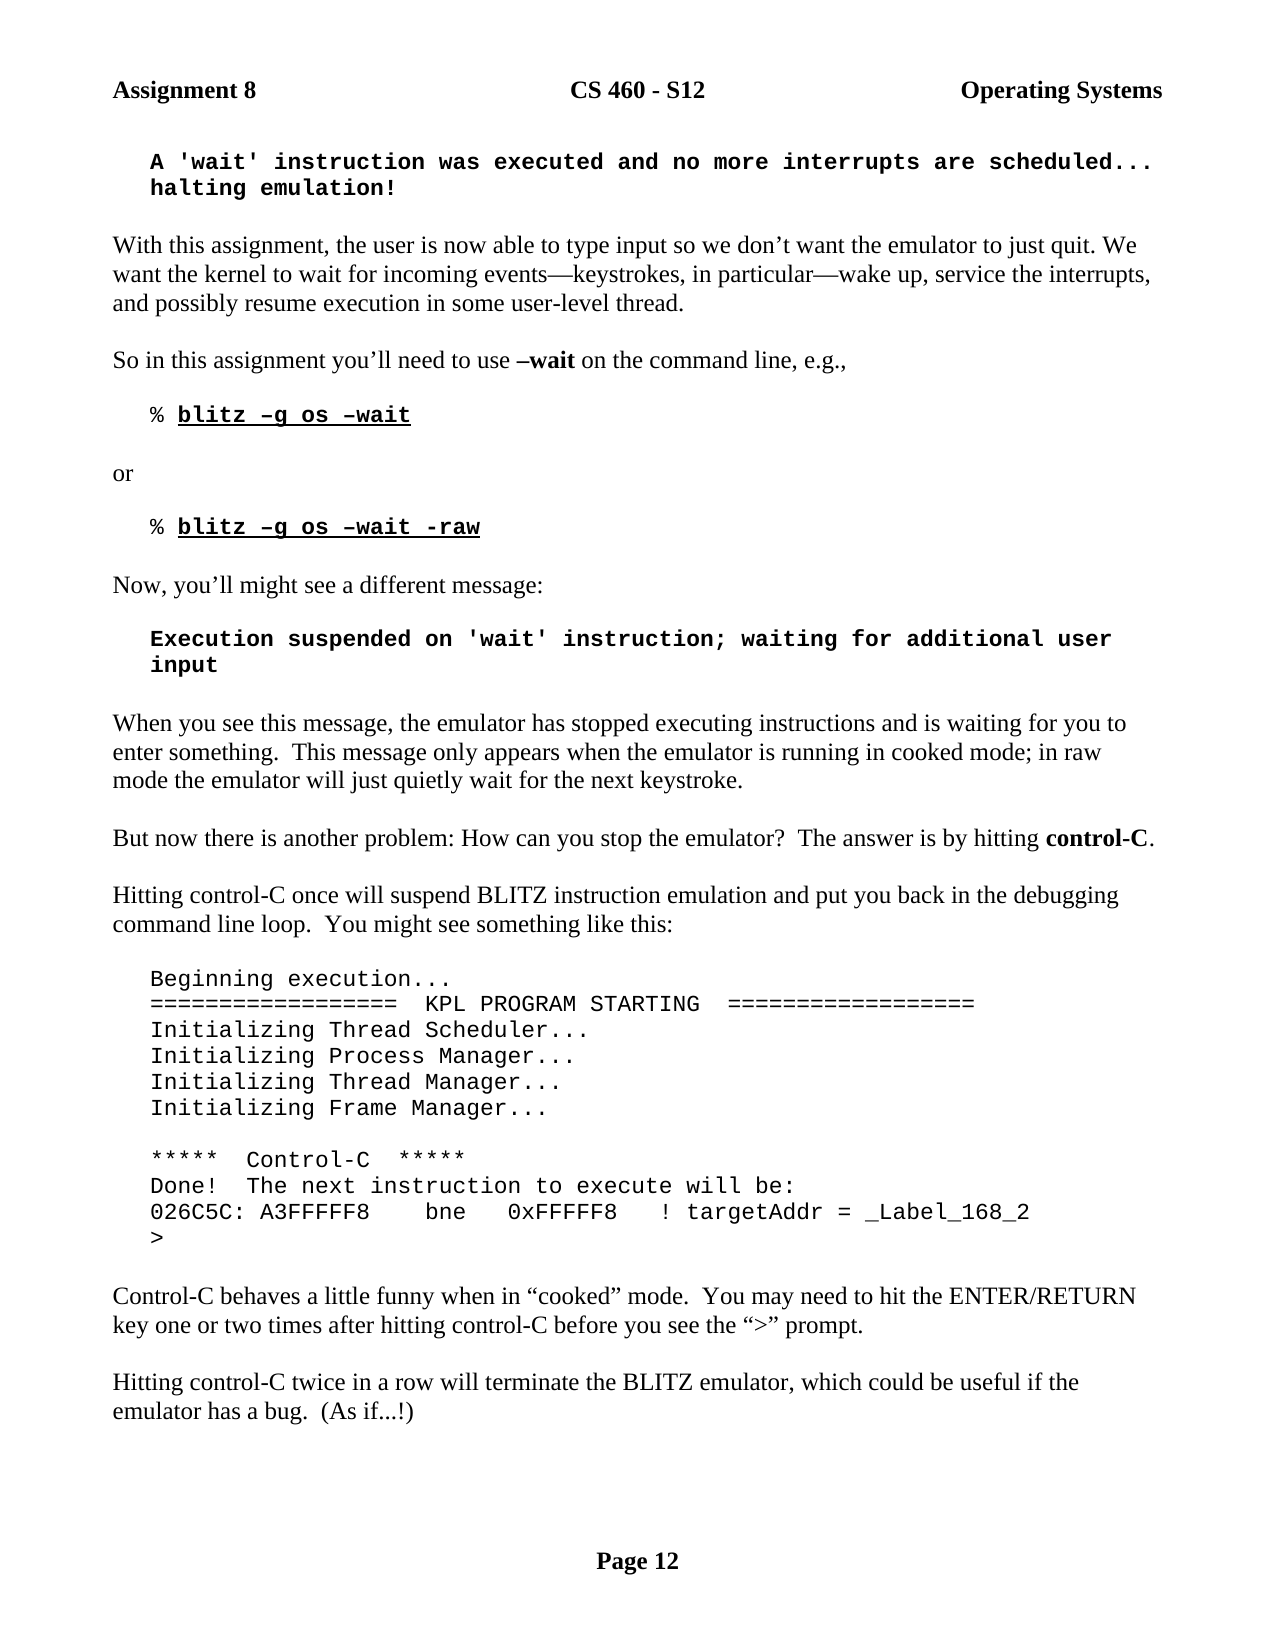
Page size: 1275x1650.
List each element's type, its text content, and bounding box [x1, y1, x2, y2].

text Beginning execution... [150, 967, 1162, 993]
text Hitting control-C once will suspend BLITZ instruction emulation and put you back in the debugging command line loop. You might see something like this: [112, 881, 1162, 938]
text So in this assignment you’ll need to use –wait on the command line, e.g., [112, 346, 1162, 374]
text or [112, 458, 1162, 487]
text A 'wait' instruction was executed and no more interrupts are scheduled... halting emulation! [150, 150, 1162, 202]
text > [150, 1226, 1162, 1252]
text Control-C behaves a little funny when in “cooked” mode. You may need to hit the ENTER/RETURN key one or two times after hitting control-C before you see the “>” prompt. [112, 1281, 1162, 1338]
text Now, you’ll might see a different message: [112, 570, 1162, 599]
text % blitz –g os –wait -raw [150, 515, 1162, 541]
text When you see this message, the emulator has stopped executing instructions and is waiting for you to enter something. This message only appears when the emulator is running in cooked mode; in raw mode the emulator will just quietly wait for the next keystroke. [112, 708, 1162, 794]
text Done! The next instruction to execute will be: [150, 1174, 1162, 1200]
text Execution suspended on 'wait' instruction; waiting for additional user input [150, 627, 1162, 679]
text With this assignment, the user is now able to type input so we don’t want the emulator to just quit. We want the kernel to wait for incoming events—keystrokes, in particular—wake up, service the interrupts, and possibly resume execution in some user-level thread. [112, 231, 1162, 317]
text Initializing Thread Scheduler... [150, 1019, 1162, 1045]
text Initializing Thread Manager... [150, 1071, 1162, 1097]
text Initializing Process Manager... [150, 1045, 1162, 1071]
text ================== KPL PROGRAM STARTING ================== [150, 993, 1162, 1019]
text ***** Control-C ***** [150, 1148, 1162, 1174]
text But now there is another problem: How can you stop the emulator? The answer is by hitting control-C. [112, 823, 1162, 852]
text 026C5C: A3FFFFF8 bne 0xFFFFF8 ! targetAddr = _Label_168_2 [150, 1200, 1162, 1226]
text Hitting control-C twice in a row will terminate the BLITZ emulator, which could be useful if the emulator has a bug. (As if...!) [112, 1367, 1162, 1425]
text Initializing Frame Manager... [150, 1097, 1162, 1122]
text % blitz –g os –wait [150, 403, 1162, 429]
